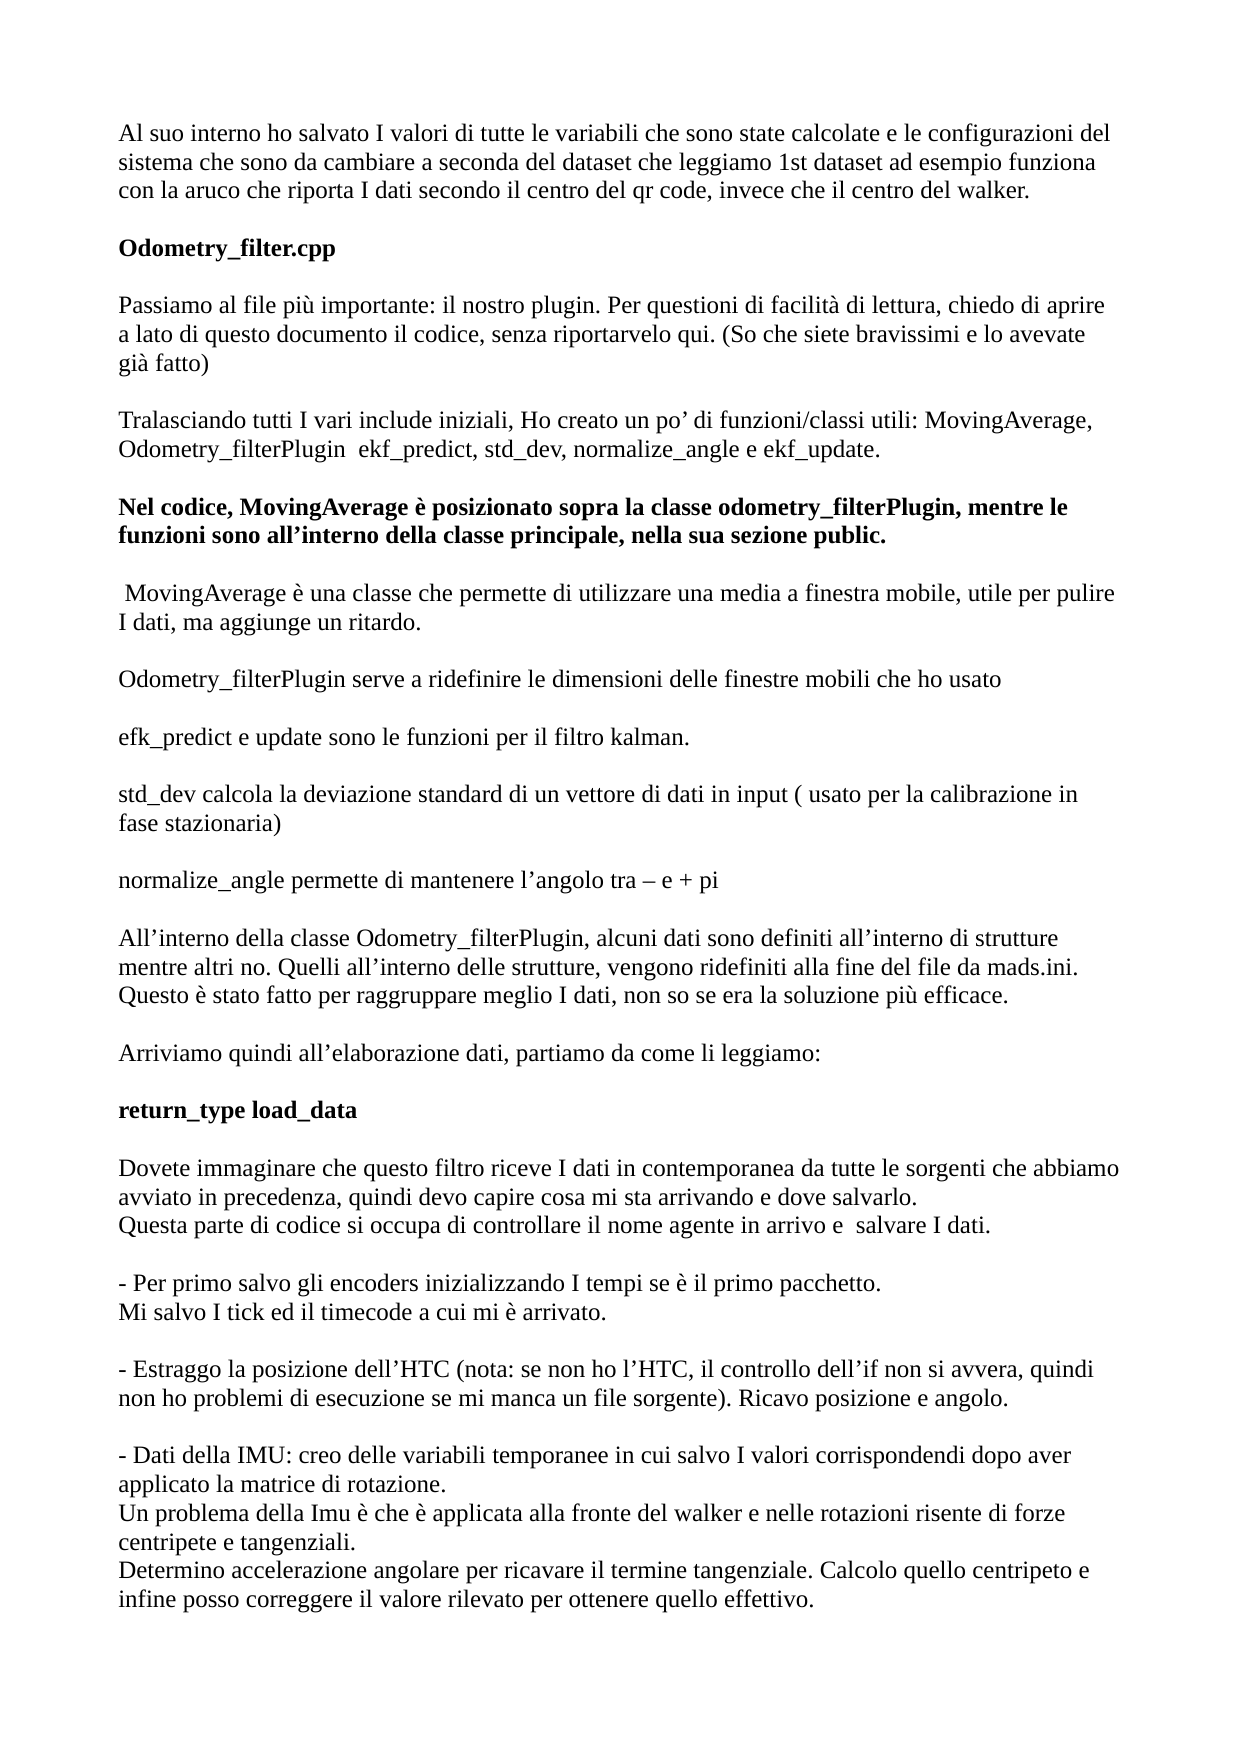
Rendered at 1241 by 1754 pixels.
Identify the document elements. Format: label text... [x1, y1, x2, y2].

text Arriviamo quindi all’elaborazione dati, partiamo da come li leggiamo: [118, 1038, 1122, 1067]
text Mi salvo I tick ed il timecode a cui mi è arrivato. [118, 1297, 1122, 1326]
text Un problema della Imu è che è applicata alla fronte del walker e nelle rotazioni risente di forze centripete e tangenziali. Determino accelerazione angolare per ricavare il termine tangenziale. Calcolo quello centripeto e infine posso correggere il valore rilevato per ottenere quello effettivo. [118, 1498, 1122, 1613]
text Tralasciando tutti I vari include iniziali, Ho creato un po’ di funzioni/classi utili: MovingAverage, Odometry_filterPlugin ekf_predict, std_dev, normalize_angle e ekf_update. [118, 406, 1122, 463]
text Odometry_filterPlugin serve a ridefinire le dimensioni delle finestre mobili che ho usato [118, 664, 1122, 693]
text Dovete immaginare che questo filtro riceve I dati in contemporanea da tutte le sorgenti che abbiamo avviato in precedenza, quindi devo capire cosa mi sta arrivando e dove salvarlo. [118, 1153, 1122, 1211]
text Nel codice, MovingAverage è posizionato sopra la classe odometry_filterPlugin, mentre le funzioni sono all’interno della classe principale, nella sua sezione public. [118, 492, 1122, 549]
text Passiamo al file più importante: il nostro plugin. Per questioni di facilità di lettura, chiedo di aprire a lato di questo documento il codice, senza riportarvelo qui. (So che siete bravissimi e lo avevate già fatto) [118, 291, 1122, 377]
text std_dev calcola la deviazione standard di un vettore di dati in input ( usato per la calibrazione in fase stazionaria) [118, 779, 1122, 837]
text - Estraggo la posizione dell’HTC (nota: se non ho l’HTC, il controllo dell’if non si avvera, quindi non ho problemi di esecuzione se mi manca un file sorgente). Ricavo posizione e angolo. [118, 1354, 1122, 1412]
text Odometry_filter.cpp [118, 233, 1122, 262]
text - Per primo salvo gli encoders inizializzando I tempi se è il primo pacchetto. [118, 1268, 1122, 1297]
text MovingAverage è una classe che permette di utilizzare una media a finestra mobile, utile per pulire I dati, ma aggiunge un ritardo. [118, 578, 1122, 636]
text Questo è stato fatto per raggruppare meglio I dati, non so se era la soluzione più efficace. [118, 981, 1122, 1009]
text Questa parte di codice si occupa di controllare il nome agente in arrivo e salvare I dati. [118, 1211, 1122, 1239]
text normalize_angle permette di mantenere l’angolo tra – e + pi [118, 866, 1122, 894]
text return_type load_data [118, 1096, 1122, 1124]
text Al suo interno ho salvato I valori di tutte le variabili che sono state calcolate e le configurazioni del sistema che sono da cambiare a seconda del dataset che leggiamo 1st dataset ad esempio funziona con la aruco che riporta I dati secondo il centro del qr code, invece che il centro del walker. [118, 118, 1122, 204]
text - Dati della IMU: creo delle variabili temporanee in cui salvo I valori corrispondendi dopo aver applicato la matrice di rotazione. [118, 1441, 1122, 1498]
text efk_predict e update sono le funzioni per il filtro kalman. [118, 722, 1122, 751]
text All’interno della classe Odometry_filterPlugin, alcuni dati sono definiti all’interno di strutture mentre altri no. Quelli all’interno delle strutture, vengono ridefiniti alla fine del file da mads.ini. [118, 923, 1122, 981]
